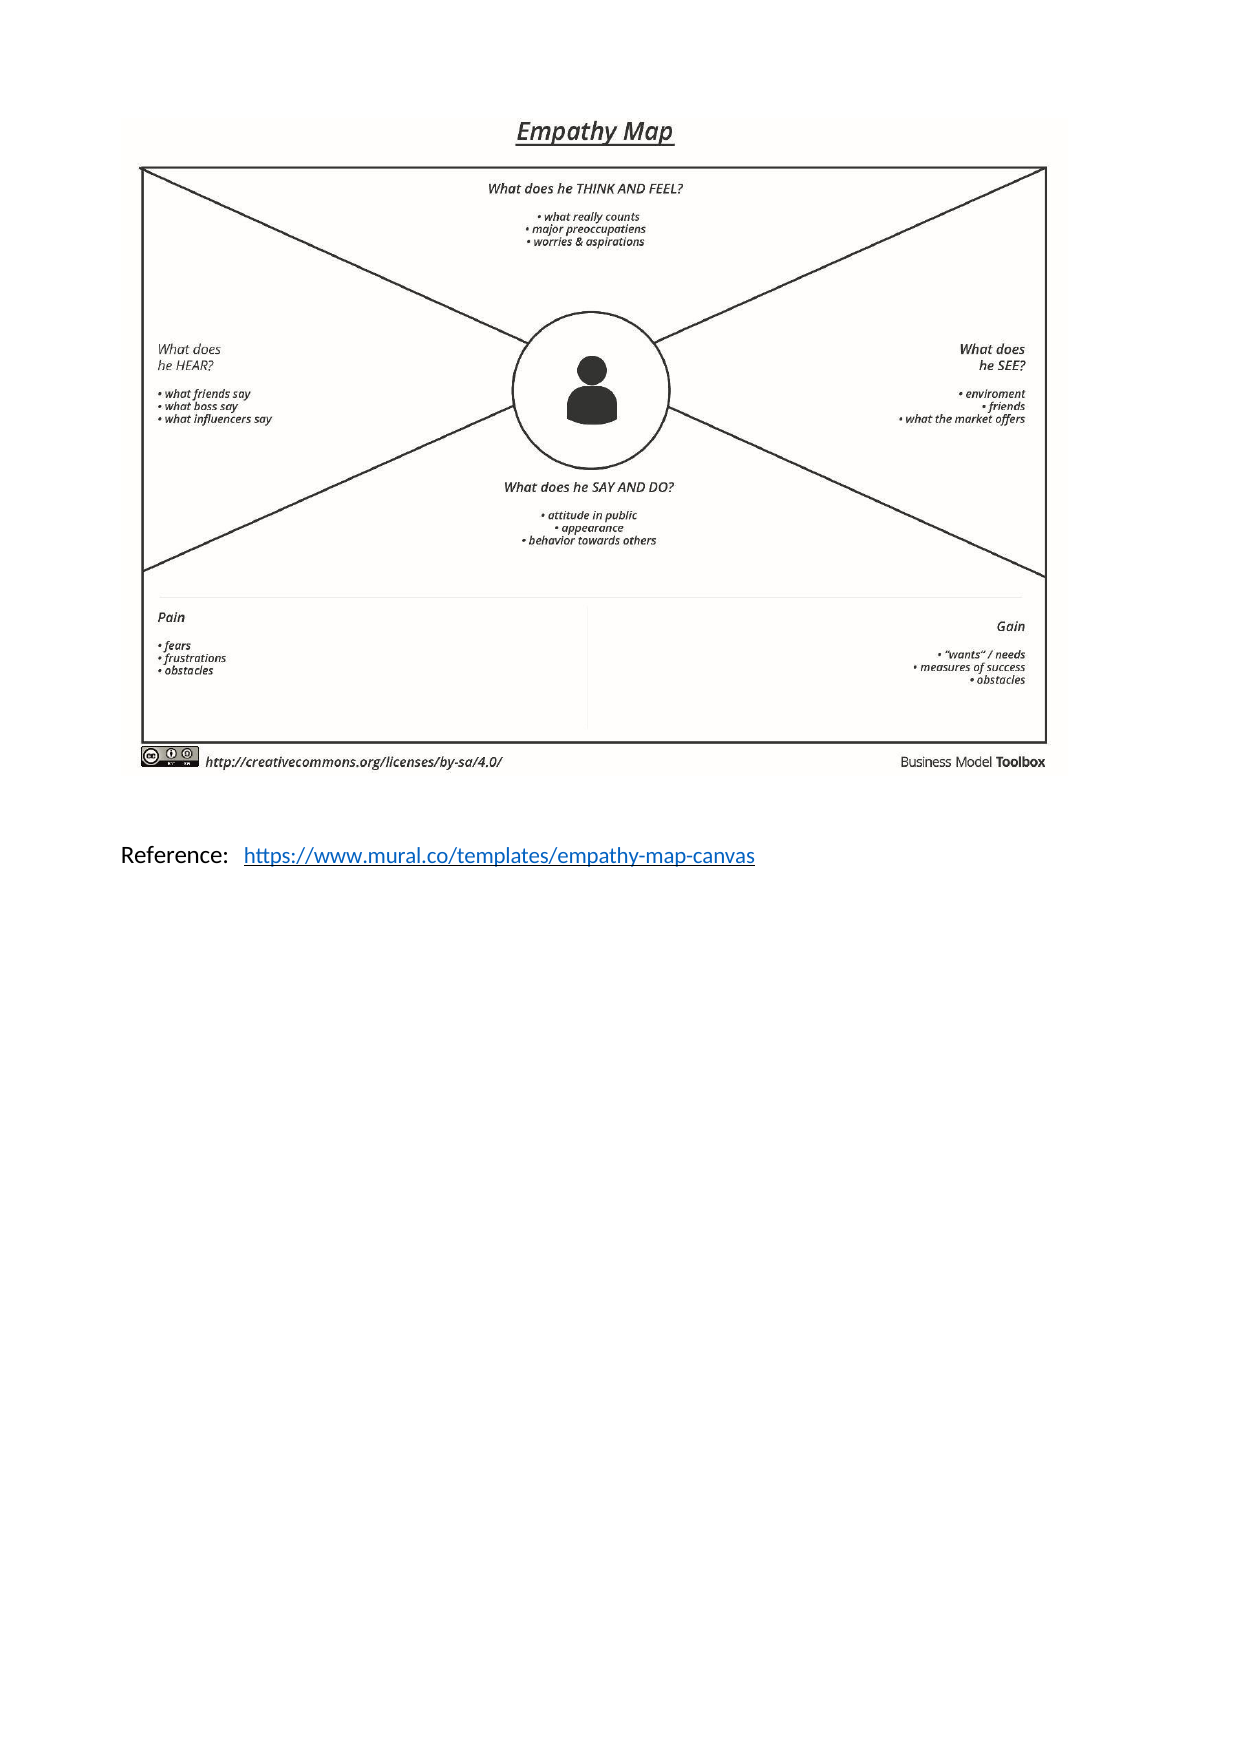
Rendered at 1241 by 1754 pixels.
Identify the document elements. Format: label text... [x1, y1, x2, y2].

picture [120, 118, 1069, 776]
text Reference: https://www.mural.co/templates/empathy-map-canvas [121, 839, 1122, 869]
